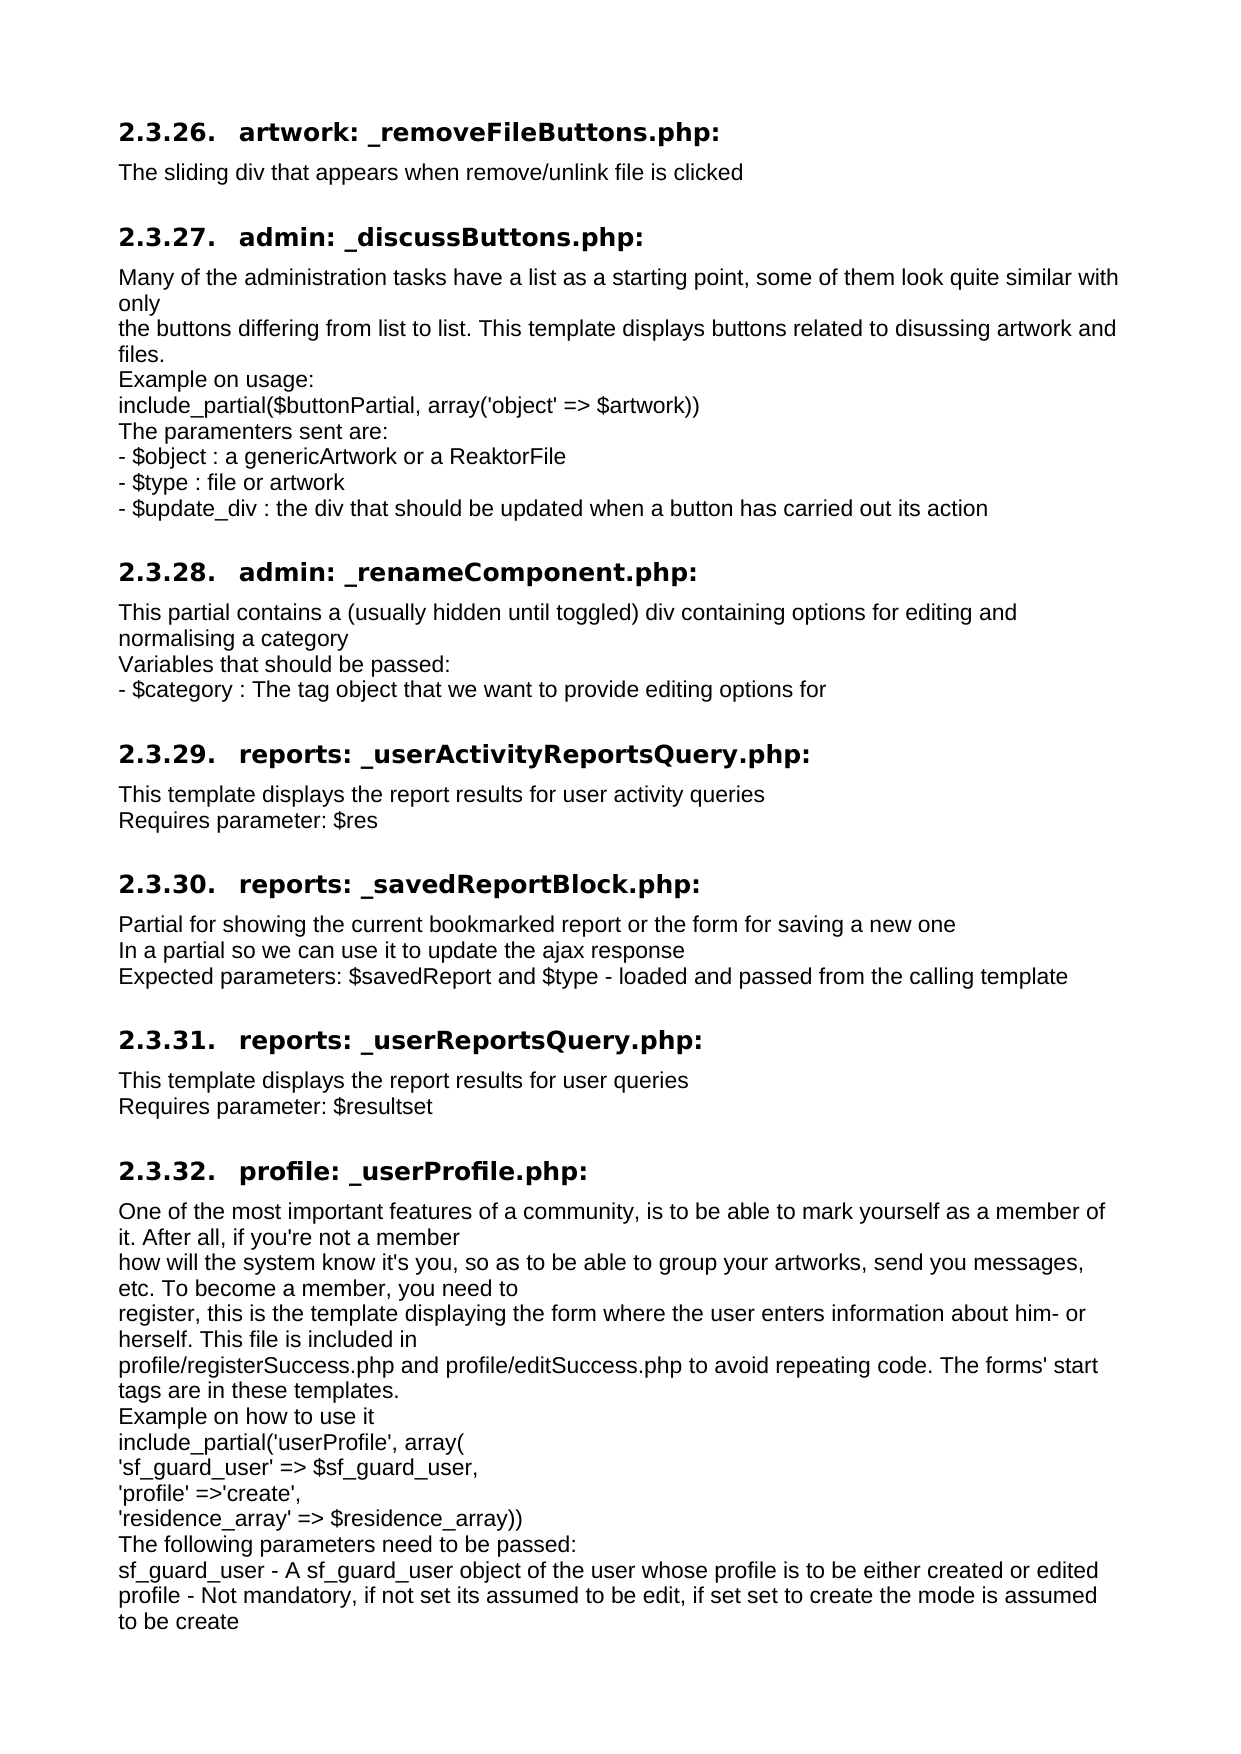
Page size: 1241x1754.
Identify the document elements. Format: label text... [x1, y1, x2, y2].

subtitle profile: _userProfile.php: [118, 1157, 1122, 1186]
text This template displays the report results for user queries Requires parameter: $resultset [118, 1068, 1122, 1119]
text Many of the administration tasks have a list as a starting point, some of them look quite similar with only the buttons differing from list to list. This template displays buttons related to disussing artwork and files. Example on usage: include_partial($buttonPartial, array('object' => $artwork)) The paramenters sent are: - $object : a genericArtwork or a ReaktorFile - $type : file or artwork - $update_div : the div that should be updated when a button has carried out its action [118, 264, 1122, 521]
subtitle admin: _discussButtons.php: [118, 223, 1122, 252]
subtitle reports: _userReportsQuery.php: [118, 1026, 1122, 1056]
text This template displays the report results for user activity queries Requires parameter: $res [118, 782, 1122, 833]
text This partial contains a (usually hidden until toggled) div containing options for editing and normalising a category Variables that should be passed: - $category : The tag object that we want to provide editing options for [118, 600, 1122, 702]
text One of the most important features of a community, is to be able to mark yourself as a member of it. After all, if you're not a member how will the system know it's you, so as to be able to group your artworks, send you messages, etc. To become a member, you need to register, this is the template displaying the form where the user enters information about him- or herself. This file is included in profile/registerSuccess.php and profile/editSuccess.php to avoid repeating code. The forms' start tags are in these templates. Example on how to use it include_partial('userProfile', array( 'sf_guard_user' => $sf_guard_user, 'profile' =>'create', 'residence_array' => $residence_array)) The following parameters need to be passed: sf_guard_user - A sf_guard_user object of the user whose profile is to be either created or edited profile - Not mandatory, if not set its assumed to be edit, if set set to create the mode is assumed to be create [118, 1198, 1122, 1634]
subtitle admin: _renameComponent.php: [118, 558, 1122, 587]
subtitle artwork: _removeFileButtons.php: [118, 118, 1122, 147]
subtitle reports: _savedReportBlock.php: [118, 870, 1122, 899]
text The sliding div that appears when remove/unlink file is clicked [118, 160, 1122, 185]
text Partial for showing the current bookmarked report or the form for saving a new one In a partial so we can use it to update the ajax response Expected parameters: $savedReport and $type - loaded and passed from the calling template [118, 912, 1122, 989]
subtitle reports: _userActivityReportsQuery.php: [118, 740, 1122, 769]
